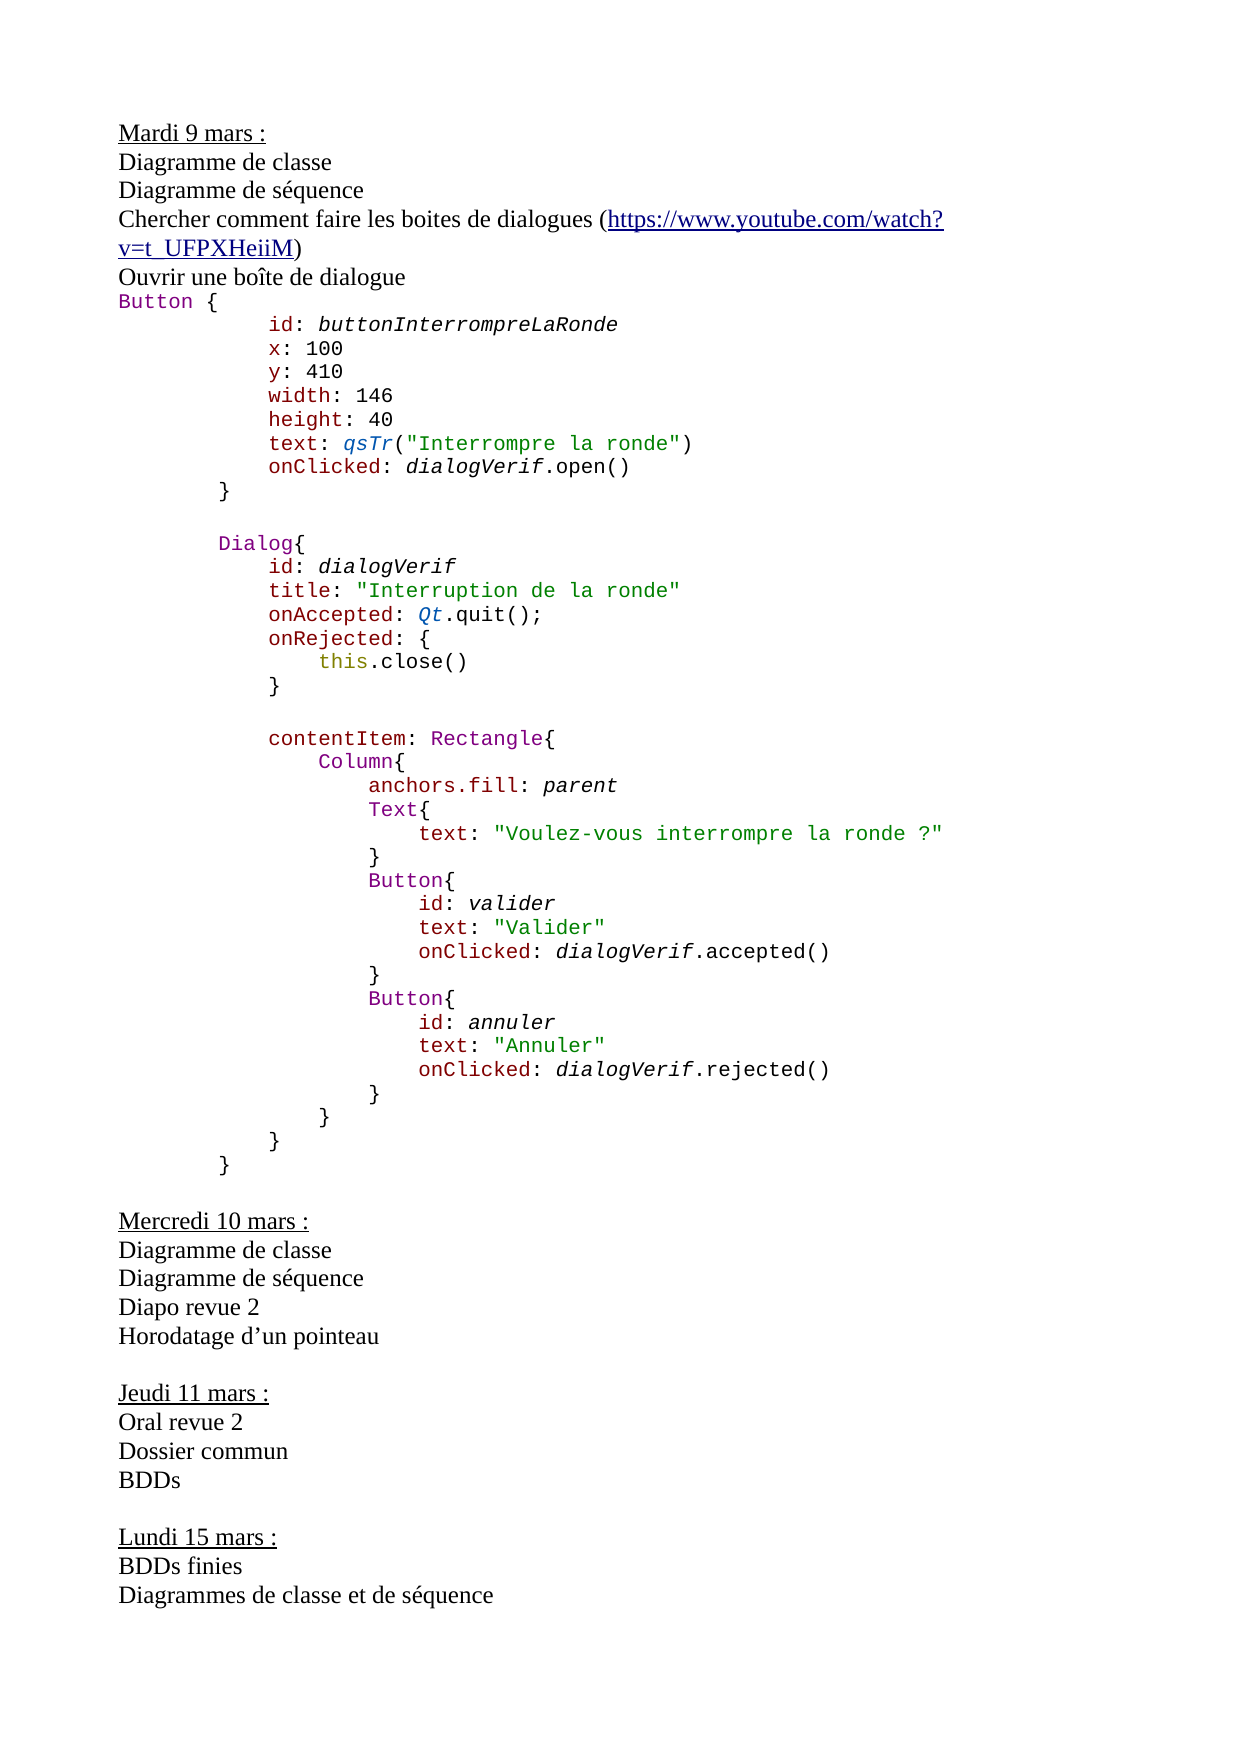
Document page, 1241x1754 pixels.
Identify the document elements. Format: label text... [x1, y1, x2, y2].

text } [118, 480, 1122, 503]
text } [118, 675, 1122, 698]
text Text{ [118, 799, 1122, 822]
text } [118, 1083, 1122, 1106]
text this.close() [118, 651, 1122, 675]
text text: qsTr("Interrompre la ronde") [118, 432, 1122, 456]
text text: "Voulez-vous interrompre la ronde ?" [118, 822, 1122, 846]
text id: dialogVerif [118, 557, 1122, 580]
text onClicked: dialogVerif.accepted() [118, 941, 1122, 964]
text } [118, 964, 1122, 988]
text Diapo revue 2 [118, 1292, 1122, 1321]
text } [118, 846, 1122, 870]
text Mercredi 10 mars : [118, 1206, 1122, 1235]
text } [118, 1153, 1122, 1177]
text anchors.fill: parent [118, 775, 1122, 799]
text x: 100 [118, 338, 1122, 362]
text BDDs [118, 1465, 1122, 1493]
text } [118, 1130, 1122, 1153]
text height: 40 [118, 409, 1122, 432]
text BDDs finies [118, 1551, 1122, 1580]
text Button{ [118, 988, 1122, 1012]
text Mardi 9 mars : [118, 118, 1122, 147]
text Button{ [118, 870, 1122, 893]
text text: "Valider" [118, 917, 1122, 941]
text Horodatage d’un pointeau [118, 1321, 1122, 1350]
text Diagrammes de classe et de séquence [118, 1580, 1122, 1608]
text Diagramme de classe [118, 147, 1122, 176]
text onClicked: dialogVerif.rejected() [118, 1059, 1122, 1083]
text Jeudi 11 mars : [118, 1378, 1122, 1407]
text Dossier commun [118, 1436, 1122, 1465]
text width: 146 [118, 385, 1122, 409]
text Diagramme de classe [118, 1235, 1122, 1263]
text Oral revue 2 [118, 1407, 1122, 1436]
text Lundi 15 mars : [118, 1522, 1122, 1551]
text Button { [118, 291, 1122, 314]
text Column{ [118, 752, 1122, 775]
text Diagramme de séquence [118, 1263, 1122, 1292]
text } [118, 1106, 1122, 1130]
text id: buttonInterrompreLaRonde [118, 314, 1122, 338]
text y: 410 [118, 362, 1122, 385]
text text: "Annuler" [118, 1035, 1122, 1059]
text onClicked: dialogVerif.open() [118, 456, 1122, 480]
text Diagramme de séquence [118, 176, 1122, 204]
text Ouvrir une boîte de dialogue [118, 262, 1122, 291]
text id: valider [118, 893, 1122, 917]
text contentItem: Rectangle{ [118, 728, 1122, 752]
text Chercher comment faire les boites de dialogues (https://www.youtube.com/watch?v=t_UFPXHeiiM) [118, 204, 1122, 262]
text onAccepted: Qt.quit(); [118, 604, 1122, 627]
text onRejected: { [118, 627, 1122, 651]
text title: "Interruption de la ronde" [118, 580, 1122, 604]
text Dialog{ [118, 533, 1122, 557]
text id: annuler [118, 1012, 1122, 1035]
